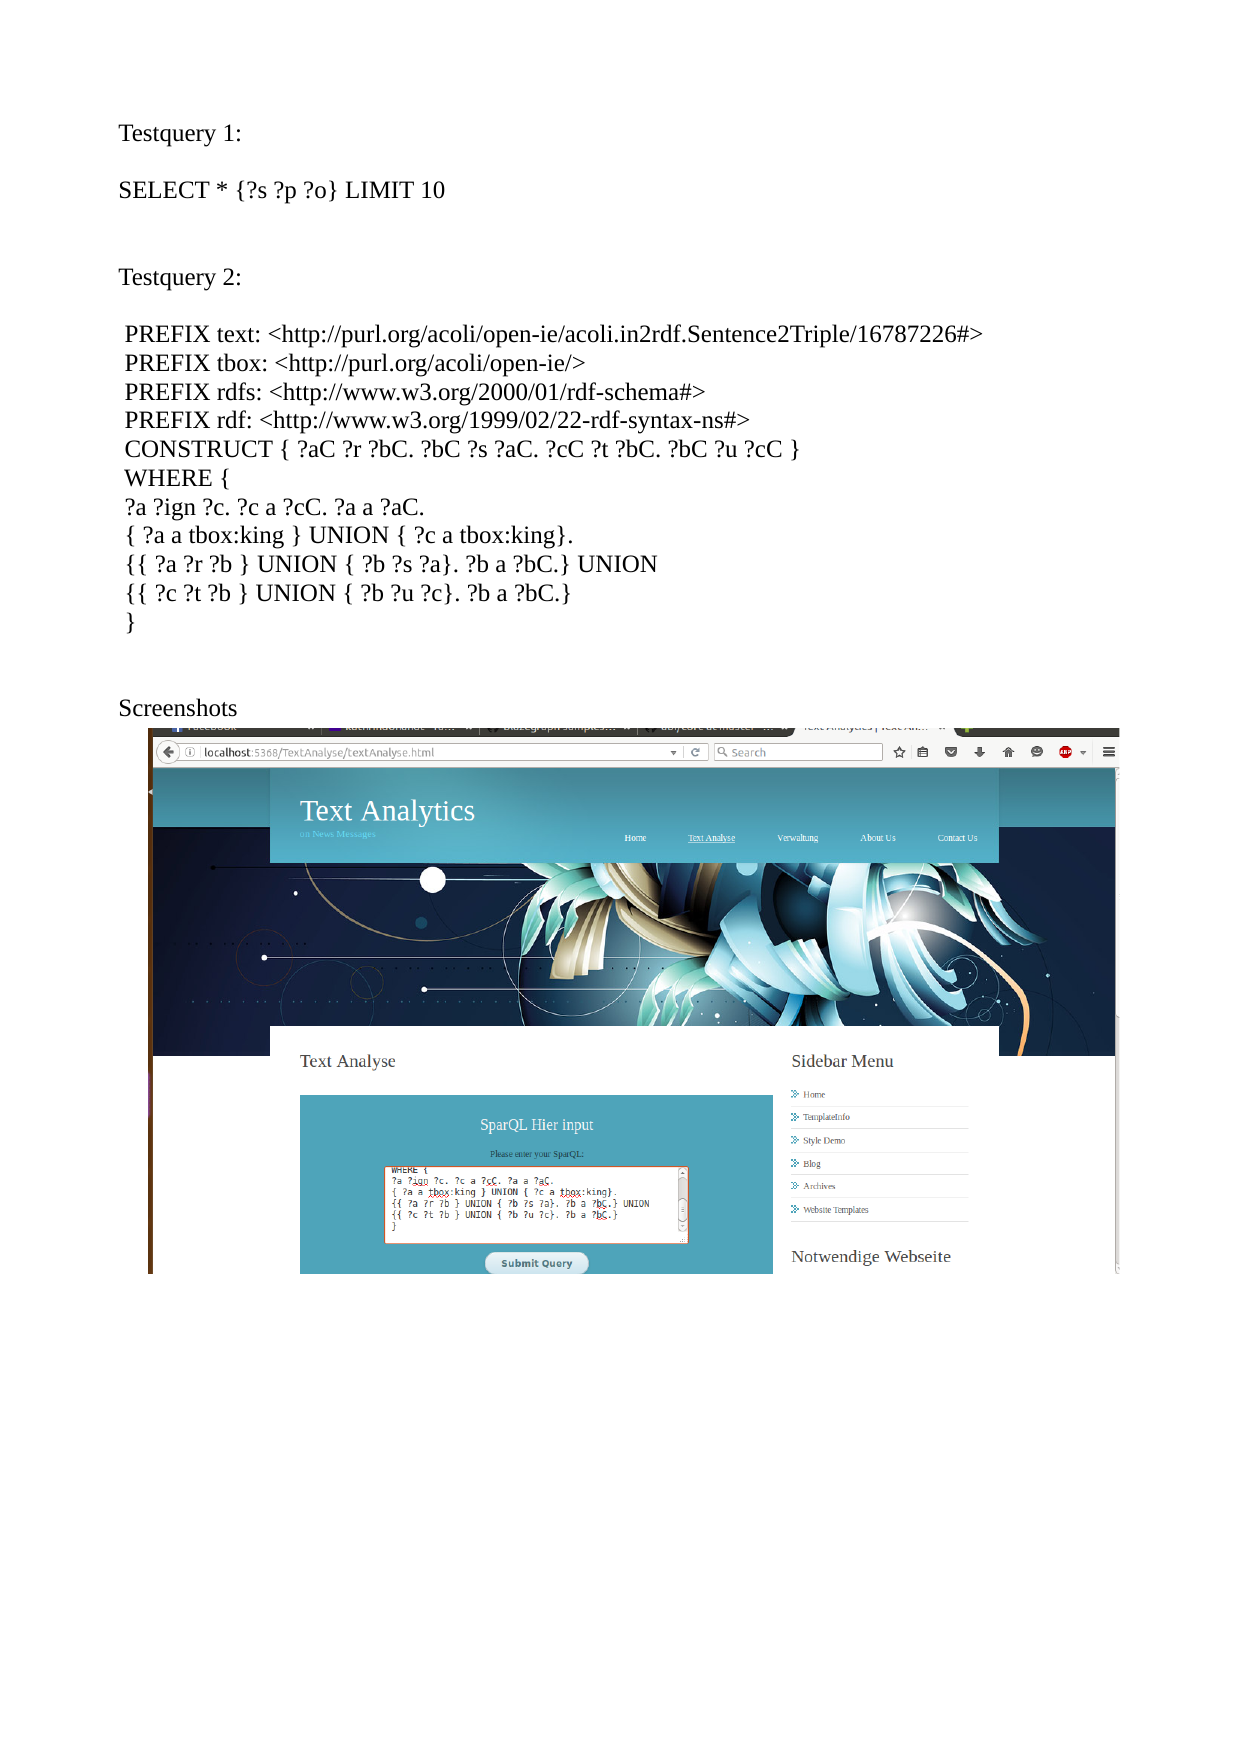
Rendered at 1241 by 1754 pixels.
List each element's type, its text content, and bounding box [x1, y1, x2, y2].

text ?a ?ign ?c. ?c a ?cC. ?a a ?aC. [118, 492, 1122, 521]
text Screenshots [118, 693, 1122, 722]
text } [118, 607, 1122, 636]
text PREFIX rdf: <http://www.w3.org/1999/02/22-rdf-syntax-ns#> [118, 406, 1122, 434]
text CONSTRUCT { ?aC ?r ?bC. ?bC ?s ?aC. ?cC ?t ?bC. ?bC ?u ?cC } [118, 434, 1122, 463]
text PREFIX tbox: <http://purl.org/acoli/open-ie/> [118, 348, 1122, 377]
text PREFIX text: <http://purl.org/acoli/open-ie/acoli.in2rdf.Sentence2Triple/16787226#> [118, 319, 1122, 348]
text { ?a a tbox:king } UNION { ?c a tbox:king}. [118, 521, 1122, 549]
text {{ ?a ?r ?b } UNION { ?b ?s ?a}. ?b a ?bC.} UNION [118, 549, 1122, 578]
text Testquery 1: [118, 118, 1122, 147]
text PREFIX rdfs: <http://www.w3.org/2000/01/rdf-schema#> [118, 377, 1122, 406]
text SELECT * {?s ?p ?o} LIMIT 10 [118, 176, 1122, 204]
text Testquery 2: [118, 262, 1122, 291]
text WHERE { [118, 463, 1122, 492]
text {{ ?c ?t ?b } UNION { ?b ?u ?c}. ?b a ?bC.} [118, 578, 1122, 607]
picture [148, 728, 258, 1274]
